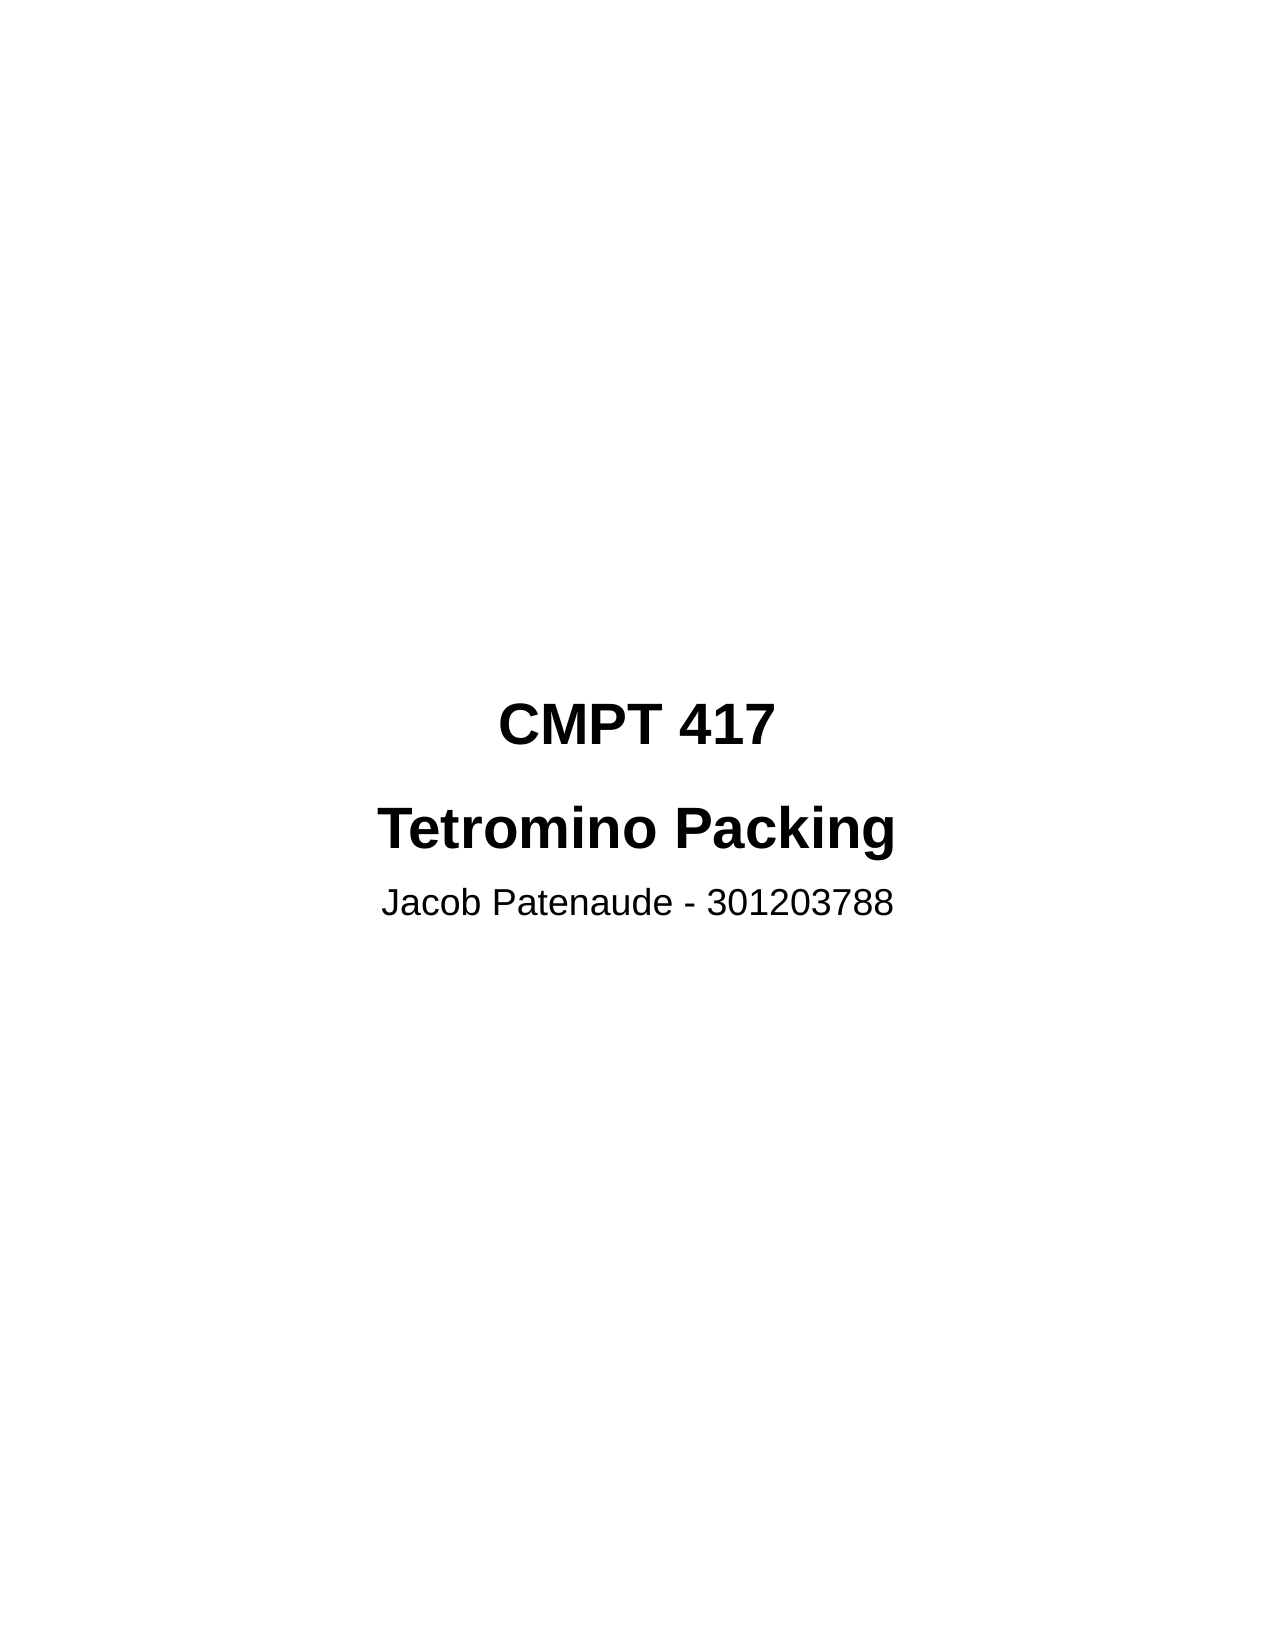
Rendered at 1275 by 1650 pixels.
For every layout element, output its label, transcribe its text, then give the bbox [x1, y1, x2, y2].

title Tetromino Packing [118, 794, 1157, 861]
subtitle Jacob Patenaude - 301203788 [118, 880, 1157, 923]
title CMPT 417 [118, 689, 1157, 756]
